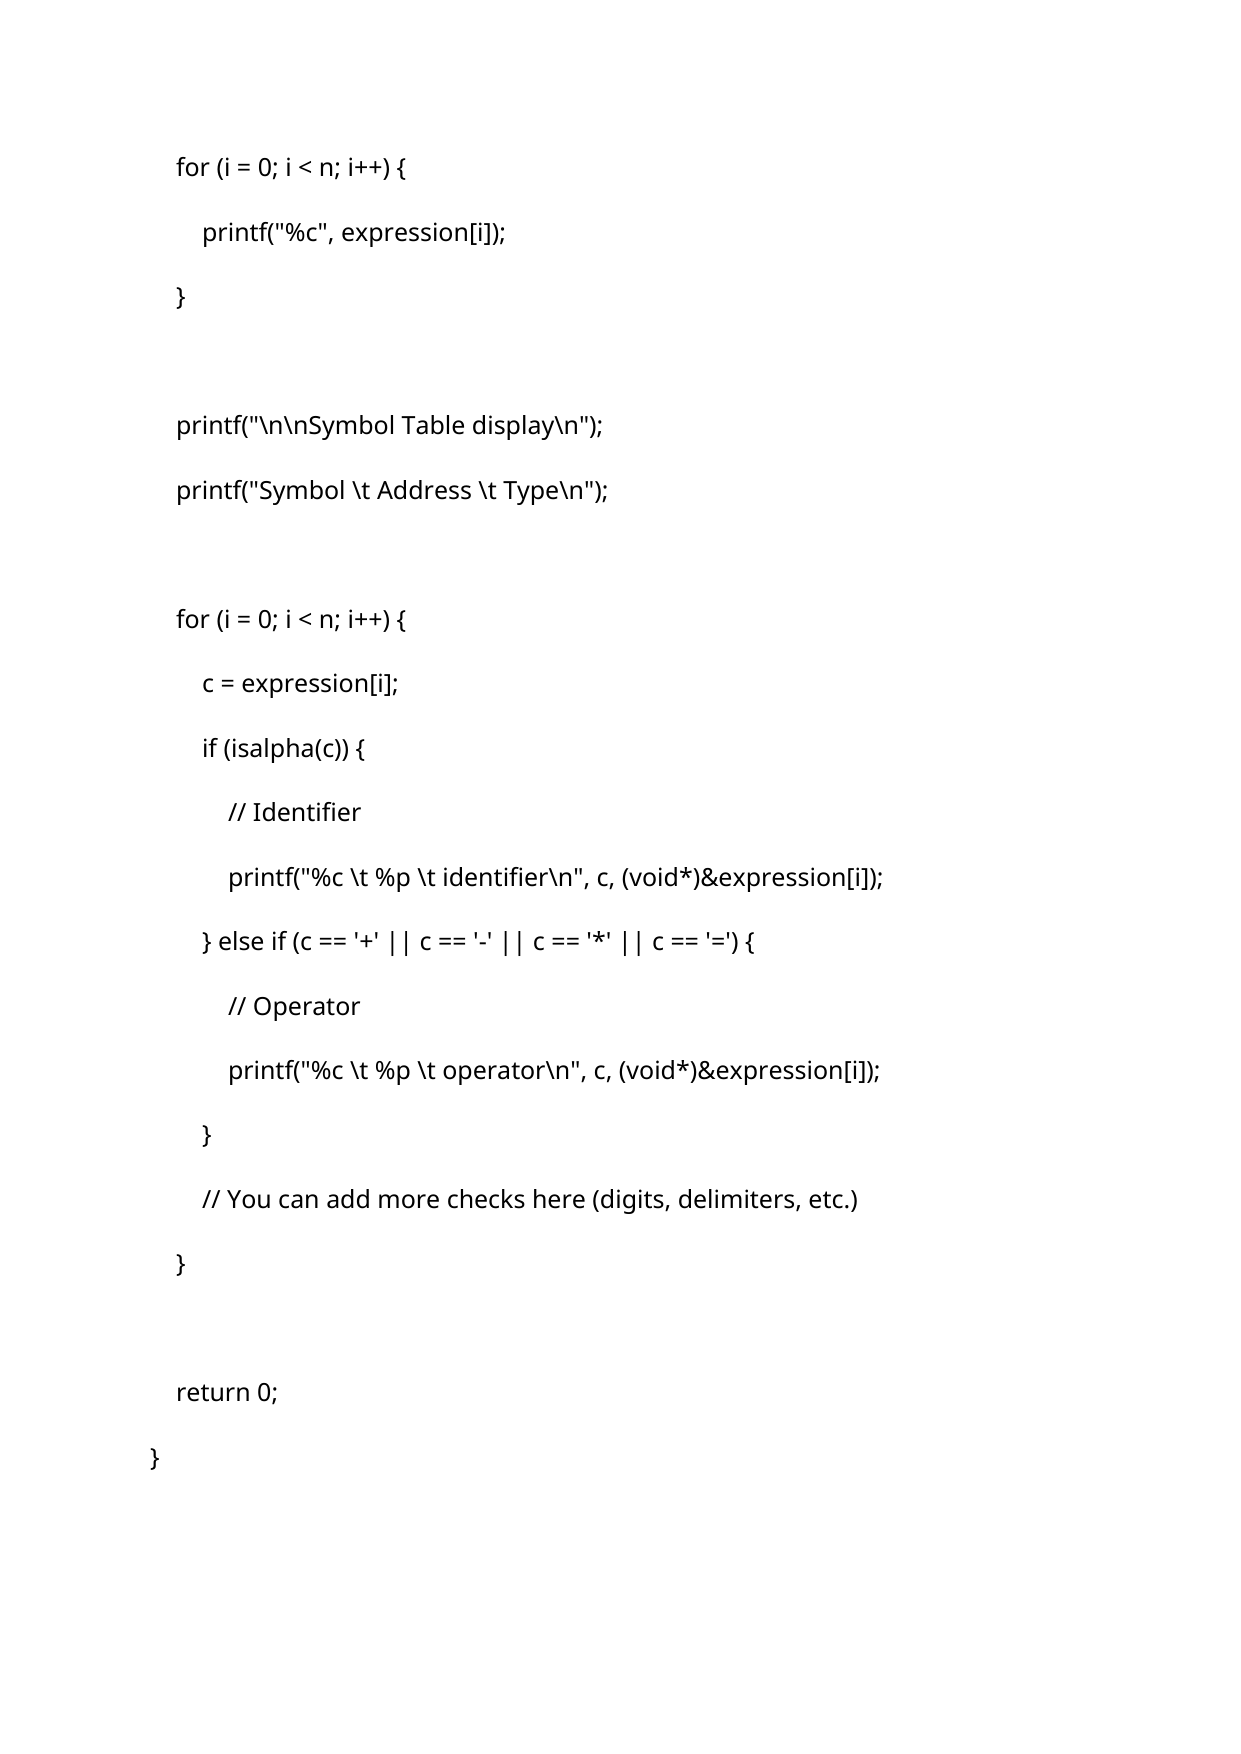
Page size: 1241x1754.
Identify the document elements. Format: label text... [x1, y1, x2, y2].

text // Identifier [150, 795, 1090, 829]
text for (i = 0; i < n; i++) { [150, 150, 1090, 184]
text if (isalpha(c)) { [150, 730, 1090, 764]
text printf("%c", expression[i]); [150, 214, 1090, 248]
text c = expression[i]; [150, 666, 1090, 700]
text // Operator [150, 988, 1090, 1022]
text } else if (c == '+' || c == '-' || c == '*' || c == '=') { [150, 924, 1090, 958]
text for (i = 0; i < n; i++) { [150, 601, 1090, 635]
text } [150, 1117, 1090, 1151]
text printf("\n\nSymbol Table display\n"); [150, 408, 1090, 442]
text printf("%c \t %p \t identifier\n", c, (void*)&expression[i]); [150, 859, 1090, 893]
text printf("Symbol \t Address \t Type\n"); [150, 472, 1090, 506]
text } [150, 1246, 1090, 1280]
text return 0; [150, 1375, 1090, 1409]
text // You can add more checks here (digits, delimiters, etc.) [150, 1182, 1090, 1216]
text } [150, 279, 1090, 313]
text } [150, 1439, 1090, 1474]
text printf("%c \t %p \t operator\n", c, (void*)&expression[i]); [150, 1053, 1090, 1087]
